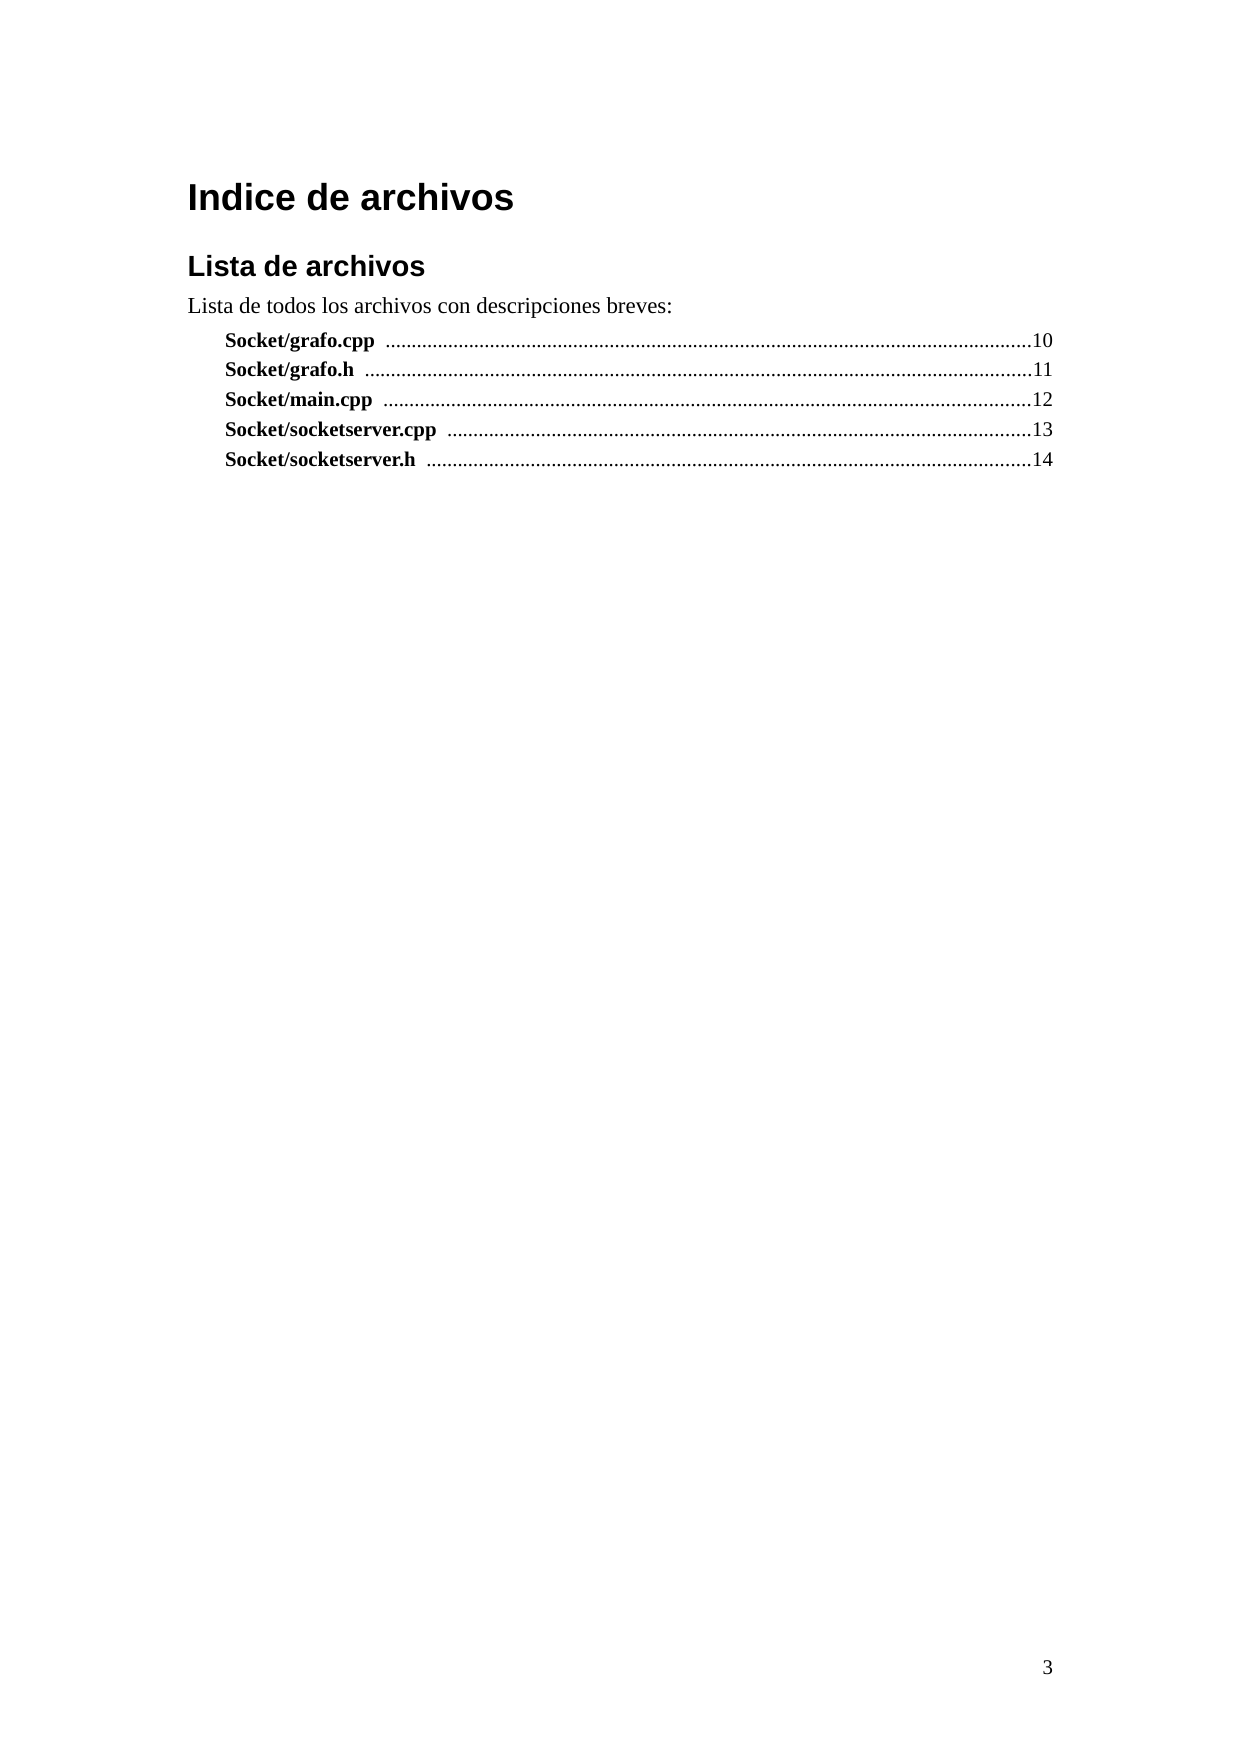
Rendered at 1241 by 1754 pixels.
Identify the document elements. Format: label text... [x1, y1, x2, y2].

subtitle Indice de archivos [187, 175, 1053, 218]
subtitle Lista de archivos [187, 249, 1053, 283]
text Socket/socketserver.cpp 13 [225, 417, 1053, 441]
text Socket/grafo.h 11 [225, 357, 1053, 381]
text Lista de todos los archivos con descripciones breves: [187, 292, 1053, 319]
text Socket/grafo.cpp 10 [225, 328, 1053, 352]
text Socket/socketserver.h 14 [225, 446, 1053, 471]
text Socket/main.cpp 12 [225, 387, 1053, 411]
